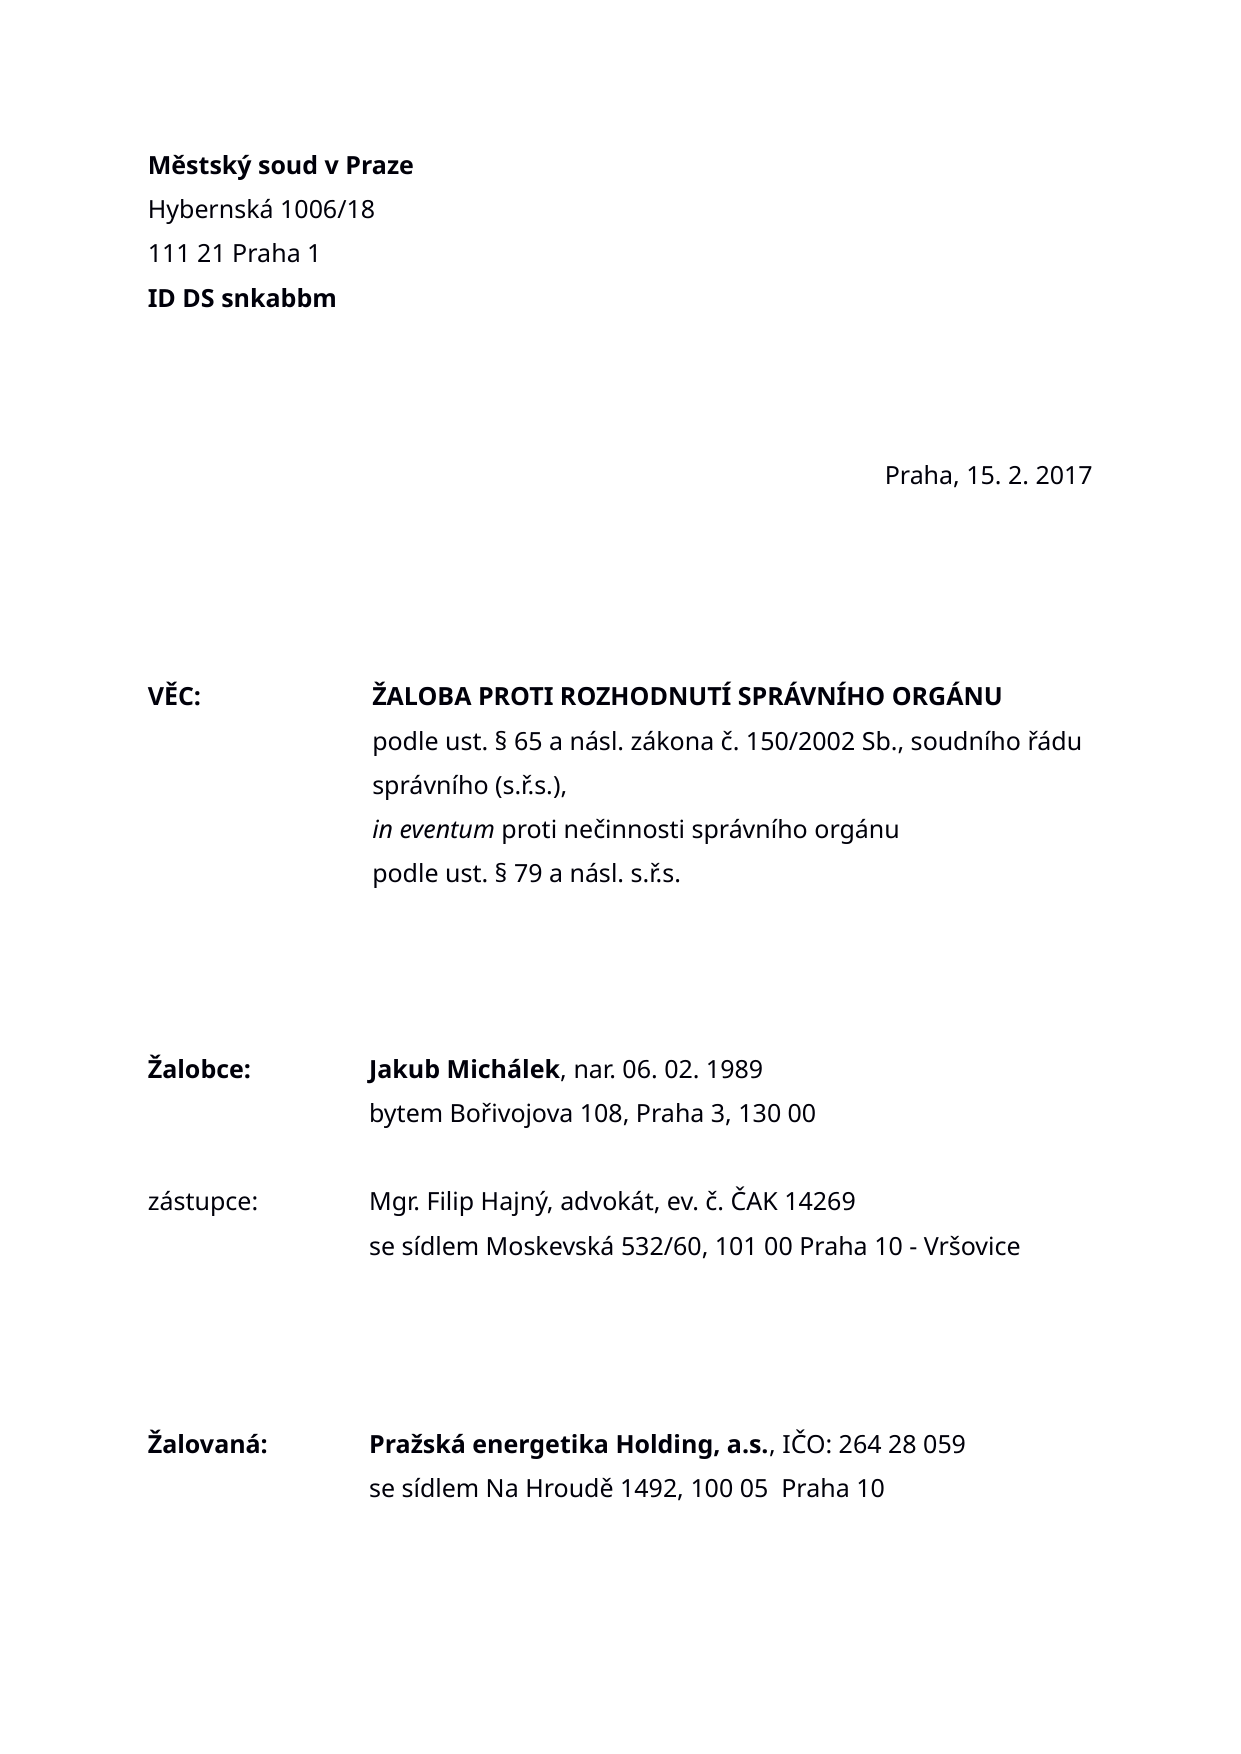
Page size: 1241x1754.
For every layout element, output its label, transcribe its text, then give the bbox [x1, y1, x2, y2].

text Hybernská 1006/18 [148, 192, 1093, 226]
text se sídlem Moskevská 532/60, 101 00 Praha 10 - Vršovice [148, 1228, 1093, 1262]
text bytem Bořivojova 108, Praha 3, 130 00 [148, 1096, 1093, 1129]
text se sídlem Na Hroudě 1492, 100 05 Praha 10 [148, 1471, 1093, 1504]
text Žalovaná: Pražská energetika Holding, a.s., IČO: 264 28 059 [148, 1426, 1093, 1460]
text VĚC: ŽALOBA PROTI ROZHODNUTÍ SPRÁVNÍHO ORGÁNU podle ust. § 65 a násl. zákona č. 150/2002 Sb., soudního řádu správního (s.ř.s.), in eventum proti nečinnosti správního orgánu podle ust. § 79 a násl. s.ř.s. [148, 679, 1093, 890]
text 111 21 Praha 1 [148, 236, 1093, 270]
text ID DS snkabbm [148, 280, 1093, 314]
text Městský soud v Praze [148, 148, 1093, 182]
text Praha, 15. 2. 2017 [148, 457, 1093, 492]
text zástupce: Mgr. Filip Hajný, advokát, ev. č. ČAK 14269 [148, 1184, 1093, 1218]
text Žalobce: Jakub Michálek, nar. 06. 02. 1989 [148, 1051, 1093, 1085]
